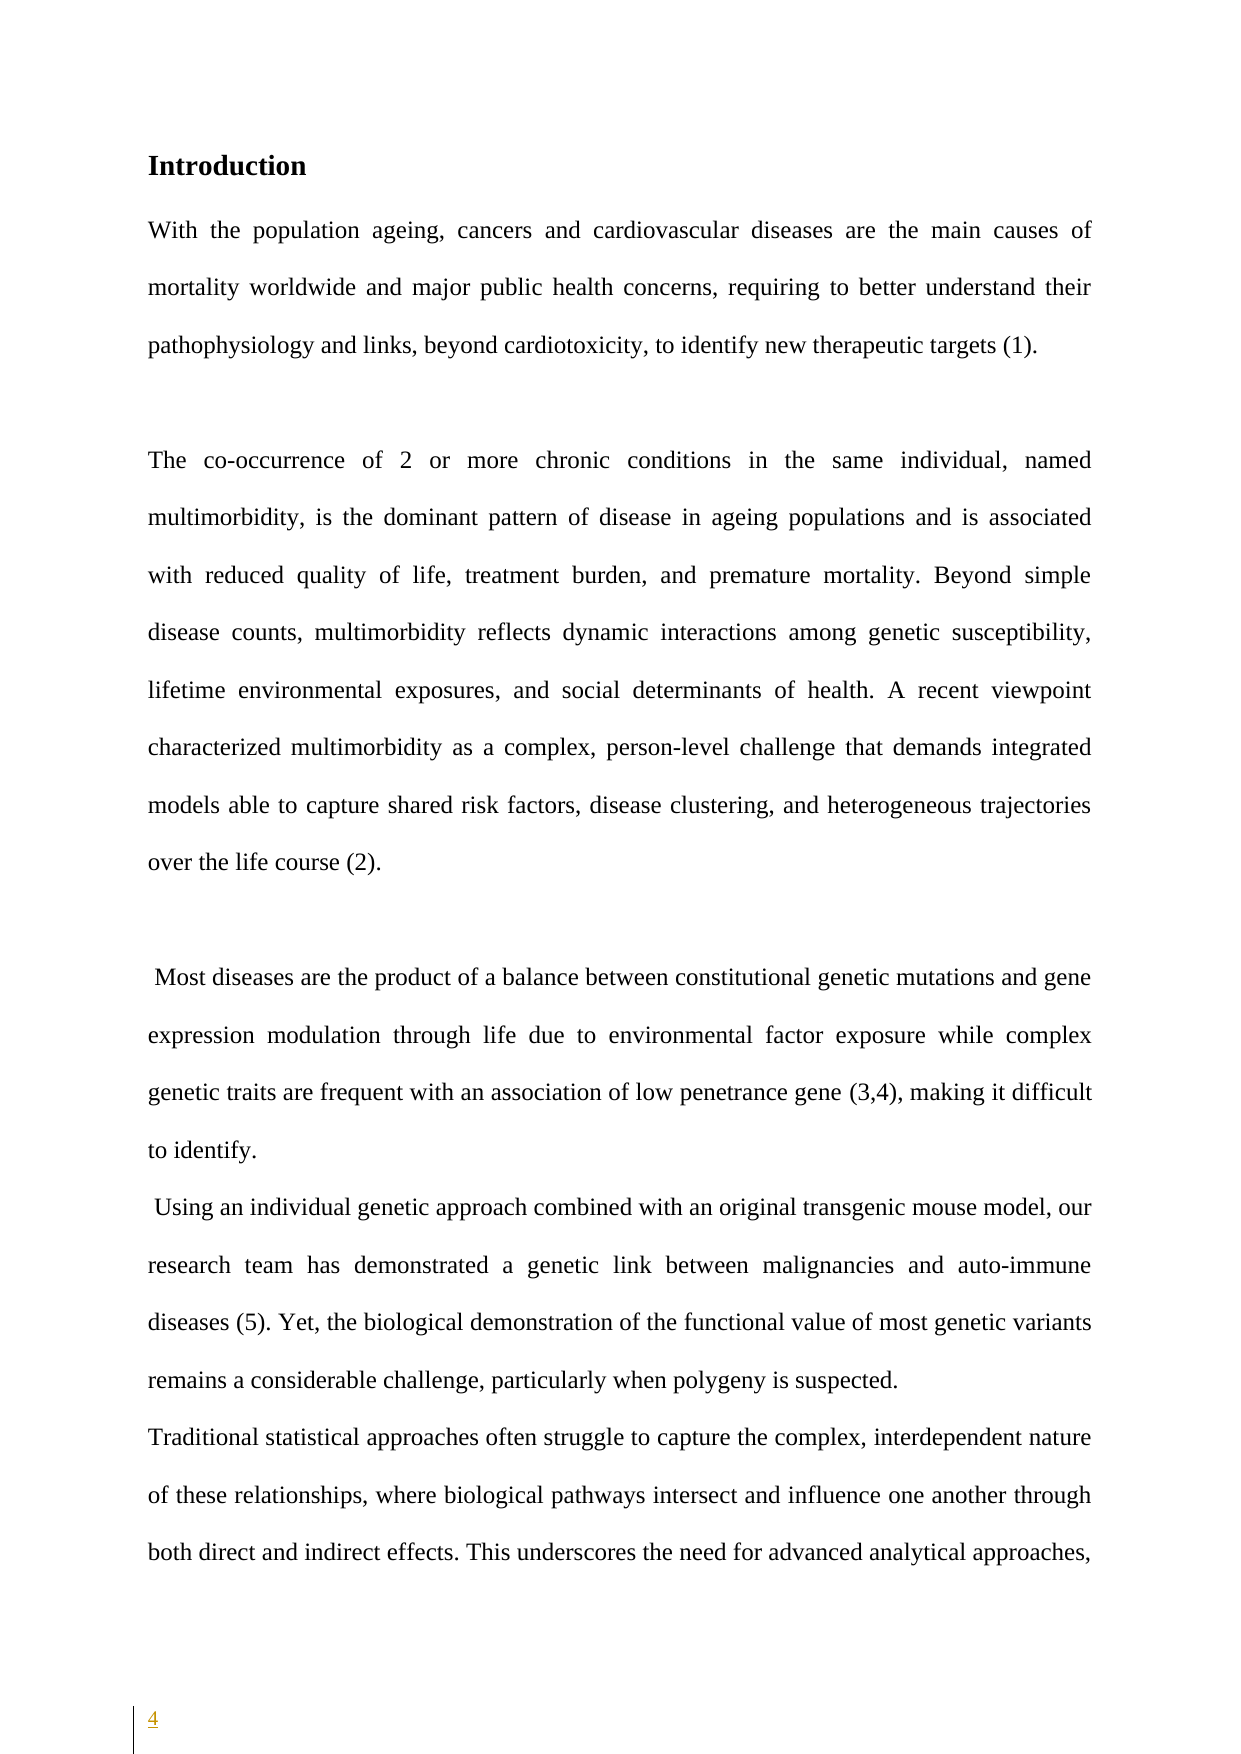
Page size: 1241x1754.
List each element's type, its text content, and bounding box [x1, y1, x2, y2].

text With the population ageing, cancers and cardiovascular diseases are the main causes of mortality worldwide and major public health concerns, requiring to better understand their pathophysiology and links, beyond cardiotoxicity, to identify new therapeutic targets (1). [148, 215, 1092, 358]
subtitle Introduction [148, 148, 1092, 181]
text The co-occurrence of 2 or more chronic conditions in the same individual, named multimorbidity, is the dominant pattern of disease in ageing populations and is associated with reduced quality of life, treatment burden, and premature mortality. Beyond simple disease counts, multimorbidity reflects dynamic interactions among genetic susceptibility, lifetime environmental exposures, and social determinants of health. A recent viewpoint characterized multimorbidity as a complex, person-level challenge that demands integrated models able to capture shared risk factors, disease clustering, and heterogeneous trajectories over the life course (2). [148, 445, 1092, 876]
text Traditional statistical approaches often struggle to capture the complex, interdependent nature of these relationships, where biological pathways intersect and influence one another through both direct and indirect effects. This underscores the need for advanced analytical approaches, [148, 1422, 1092, 1566]
text Most diseases are the product of a balance between constitutional genetic mutations and gene expression modulation through life due to environmental factor exposure while complex genetic traits are frequent with an association of low penetrance gene (3,4), making it difficult to identify. [148, 962, 1092, 1163]
text Using an individual genetic approach combined with an original transgenic mouse model, our research team has demonstrated a genetic link between malignancies and auto-immune diseases (5). Yet, the biological demonstration of the functional value of most genetic variants remains a considerable challenge, particularly when polygeny is suspected. [148, 1192, 1092, 1393]
